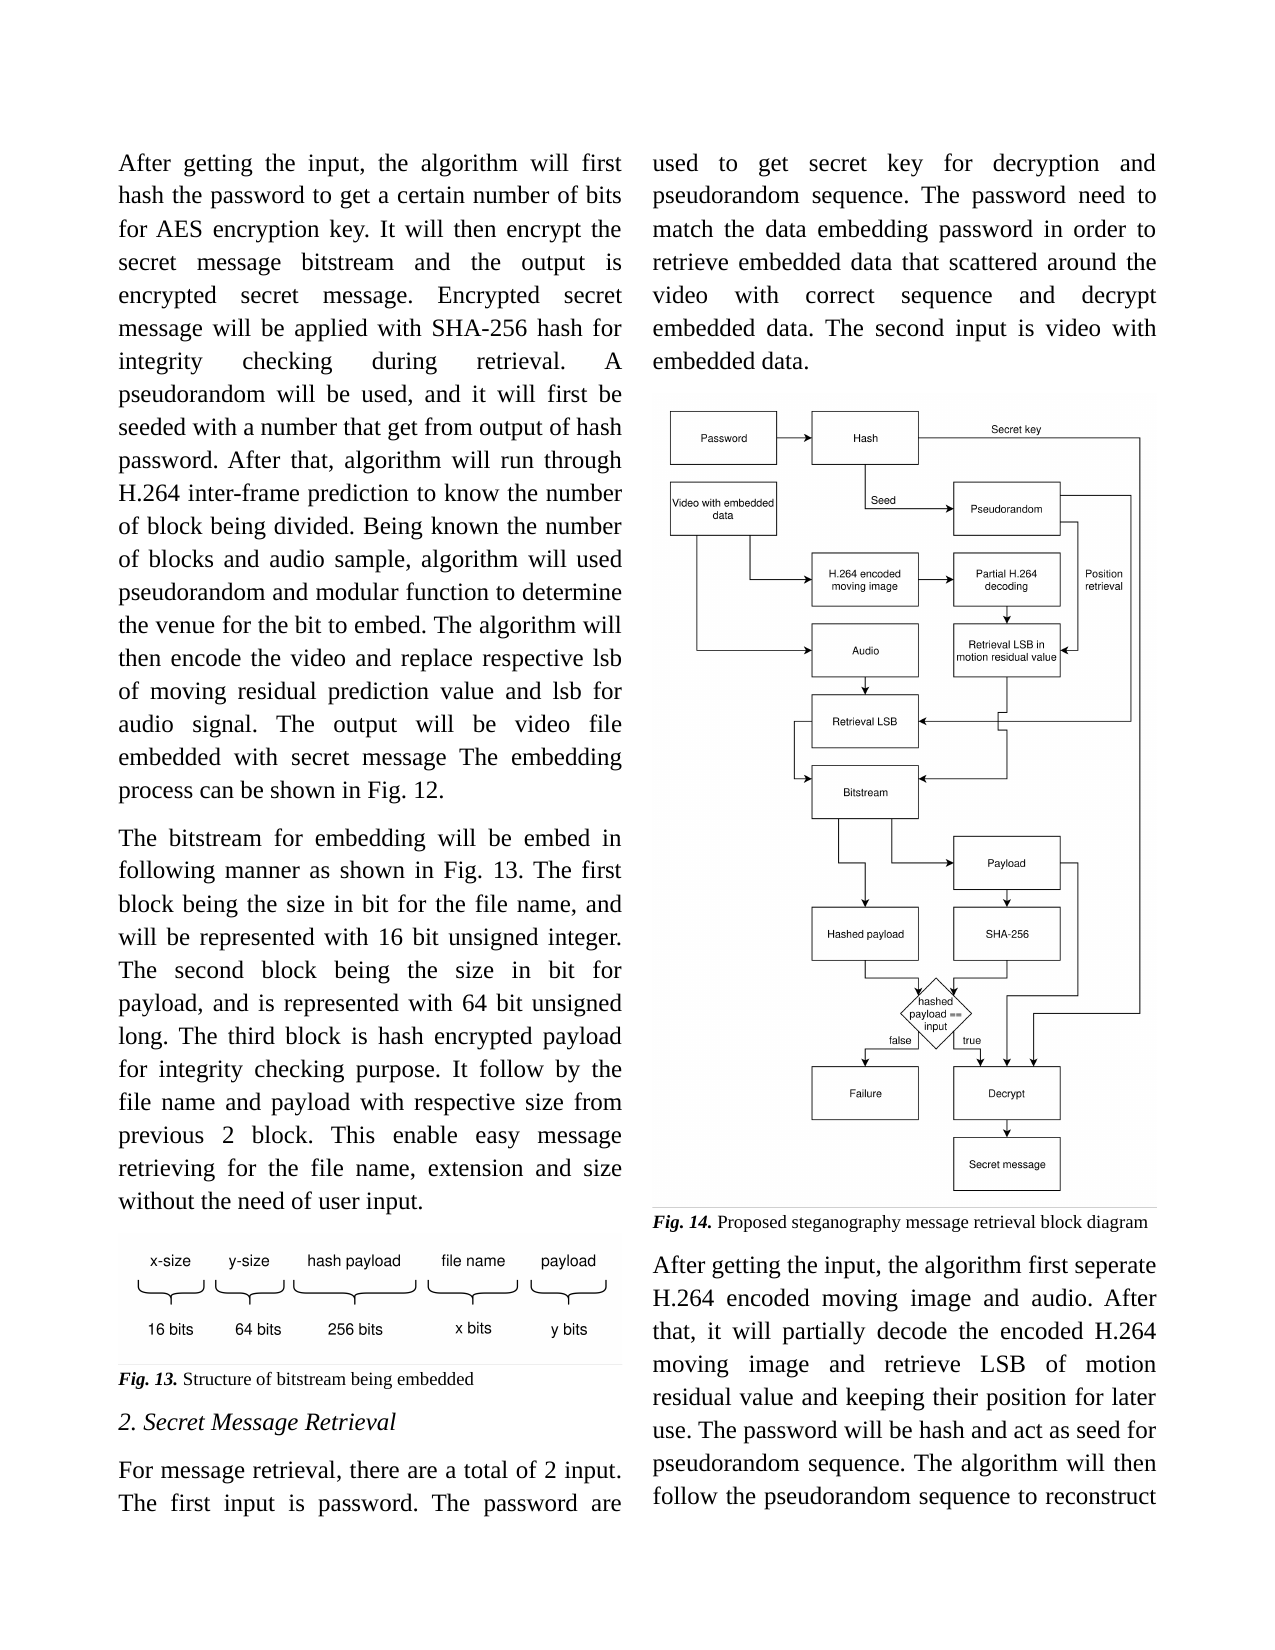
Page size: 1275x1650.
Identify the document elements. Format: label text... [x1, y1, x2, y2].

text After getting the input, the algorithm first seperate H.264 encoded moving image and audio. After that, it will partially decode the encoded H.264 moving image and retrieve LSB of motion residual value and keeping their position for later use. The password will be hash and act as seed for pseudorandom sequence. The algorithm will then follow the pseudorandom sequence to reconstruct [652, 1250, 1157, 1510]
text The bitstream for embedding will be embed in following manner as shown in Fig. 13. The first block being the size in bit for the file name, and will be represented with 16 bit unsigned integer. The second block being the size in bit for payload, and is represented with 64 bit unsigned long. The third block is hash encrypted payload for integrity checking purpose. It follow by the file name and payload with respective size from previous 2 block. This enable easy message retrieving for the file name, extension and size without the need of user input. [118, 823, 622, 1214]
text After getting the input, the algorithm will first hash the password to get a certain number of bits for AES encryption key. It will then encrypt the secret message bitstream and the output is encrypted secret message. Encrypted secret message will be applied with SHA-256 hash for integrity checking during retrieval. A pseudorandom will be used, and it will first be seeded with a number that get from output of hash password. After that, algorithm will run through H.264 inter-frame prediction to know the number of block being divided. Being known the number of blocks and audio sample, algorithm will used pseudorandom and modular function to determine the venue for the bit to embed. The algorithm will then encode the video and replace respective lsb of moving residual prediction value and lsb for audio signal. The output will be video file embedded with secret message The embedding process can be shown in Fig. 12. [118, 148, 622, 804]
text For message retrieval, there are a total of 2 input. The first input is password. The password are [118, 1455, 622, 1516]
text Fig. 13. Structure of bitstream being embedded [118, 1365, 622, 1389]
picture [652, 393, 1157, 1208]
picture [118, 1233, 623, 1365]
text 2. Secret Message Retrieval [118, 1407, 622, 1436]
text used to get secret key for decryption and pseudorandom sequence. The password need to match the data embedding password in order to retrieve embedded data that scattered around the video with correct sequence and decrypt embedded data. The second input is video with embedded data. [652, 148, 1157, 374]
text Fig. 14. Proposed steganography message retrieval block diagram [652, 1208, 1157, 1232]
